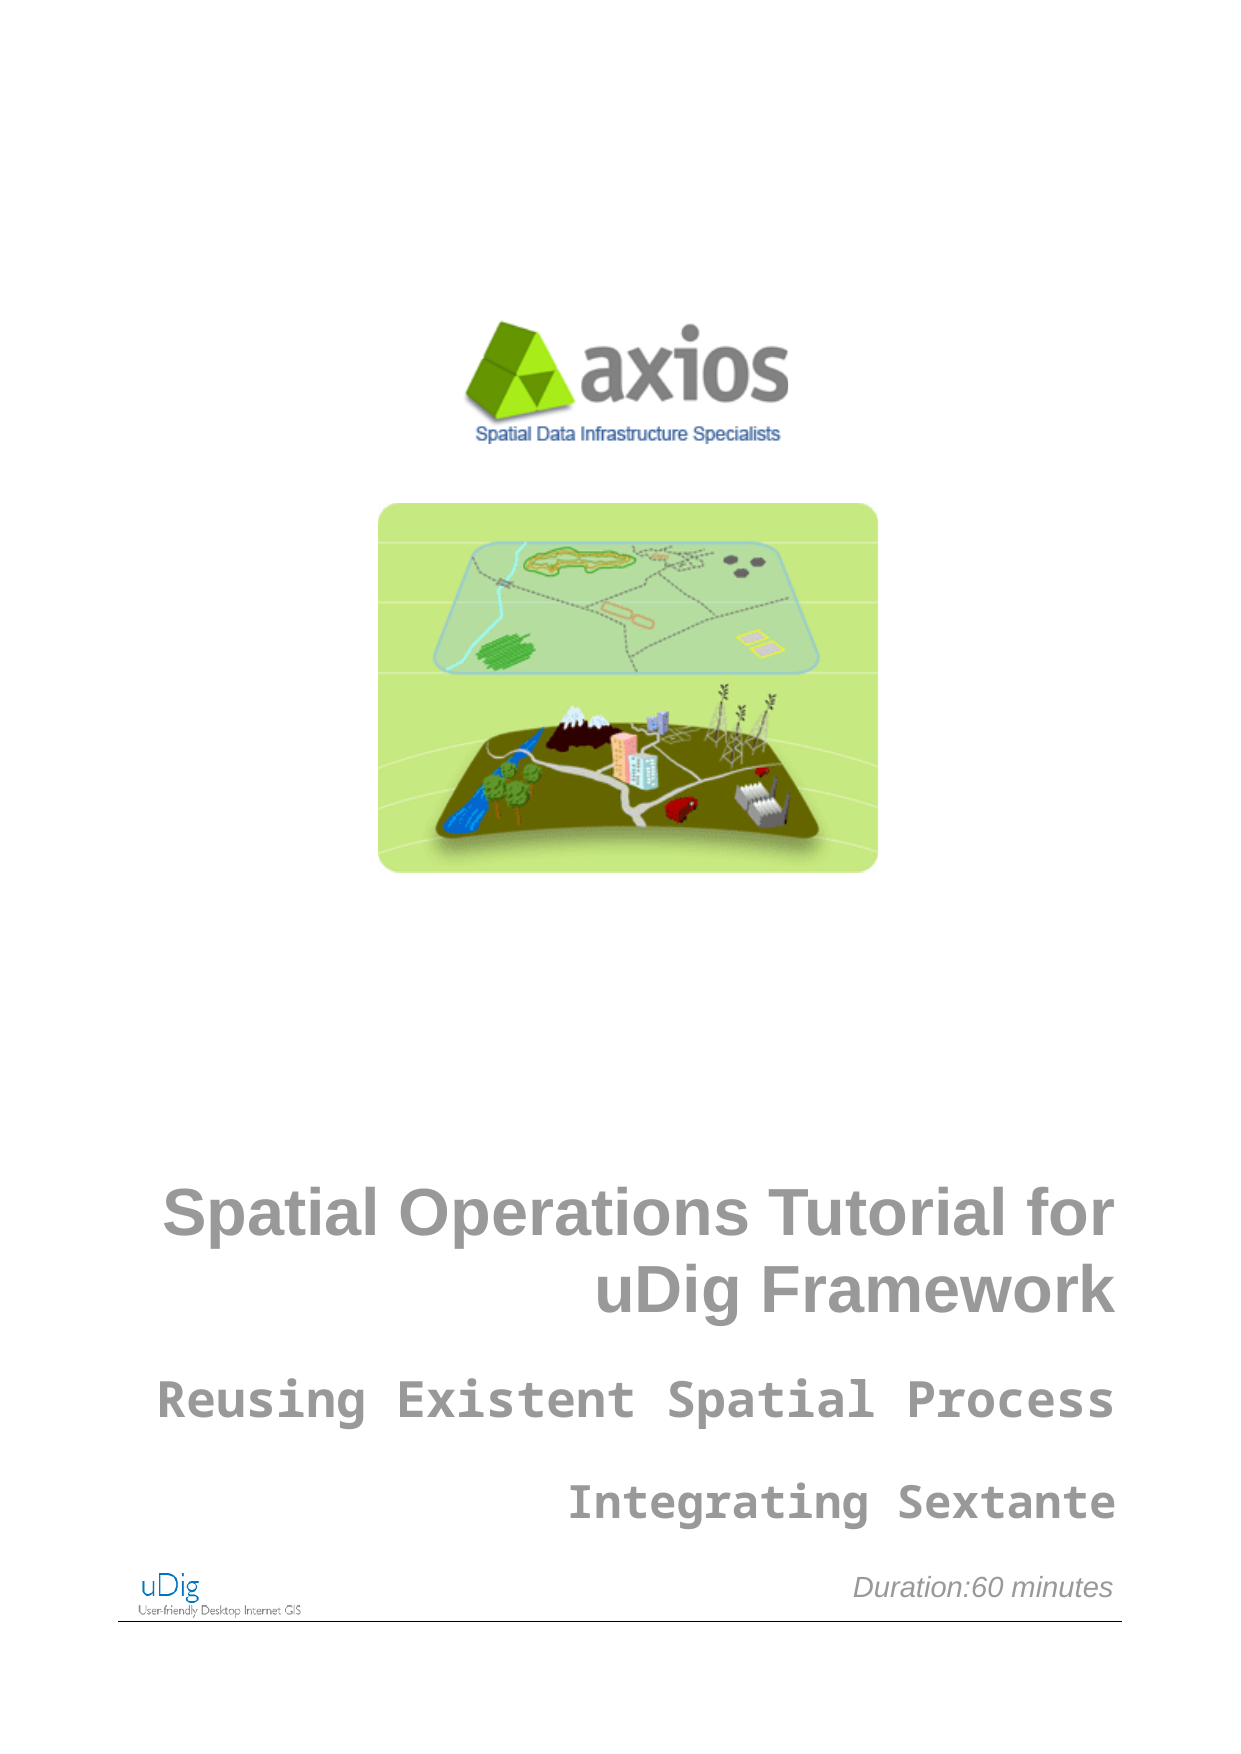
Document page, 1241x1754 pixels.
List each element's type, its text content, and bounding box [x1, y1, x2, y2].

picture [378, 503, 879, 873]
picture [138, 1569, 301, 1621]
table_header Spatial Operations Tutorial for uDig Framework Reusing Existent Spatial Process Integrating Sextante [118, 1143, 1122, 1569]
table_header Duration:60 minutes [301, 1570, 1122, 1621]
picture [459, 318, 789, 444]
